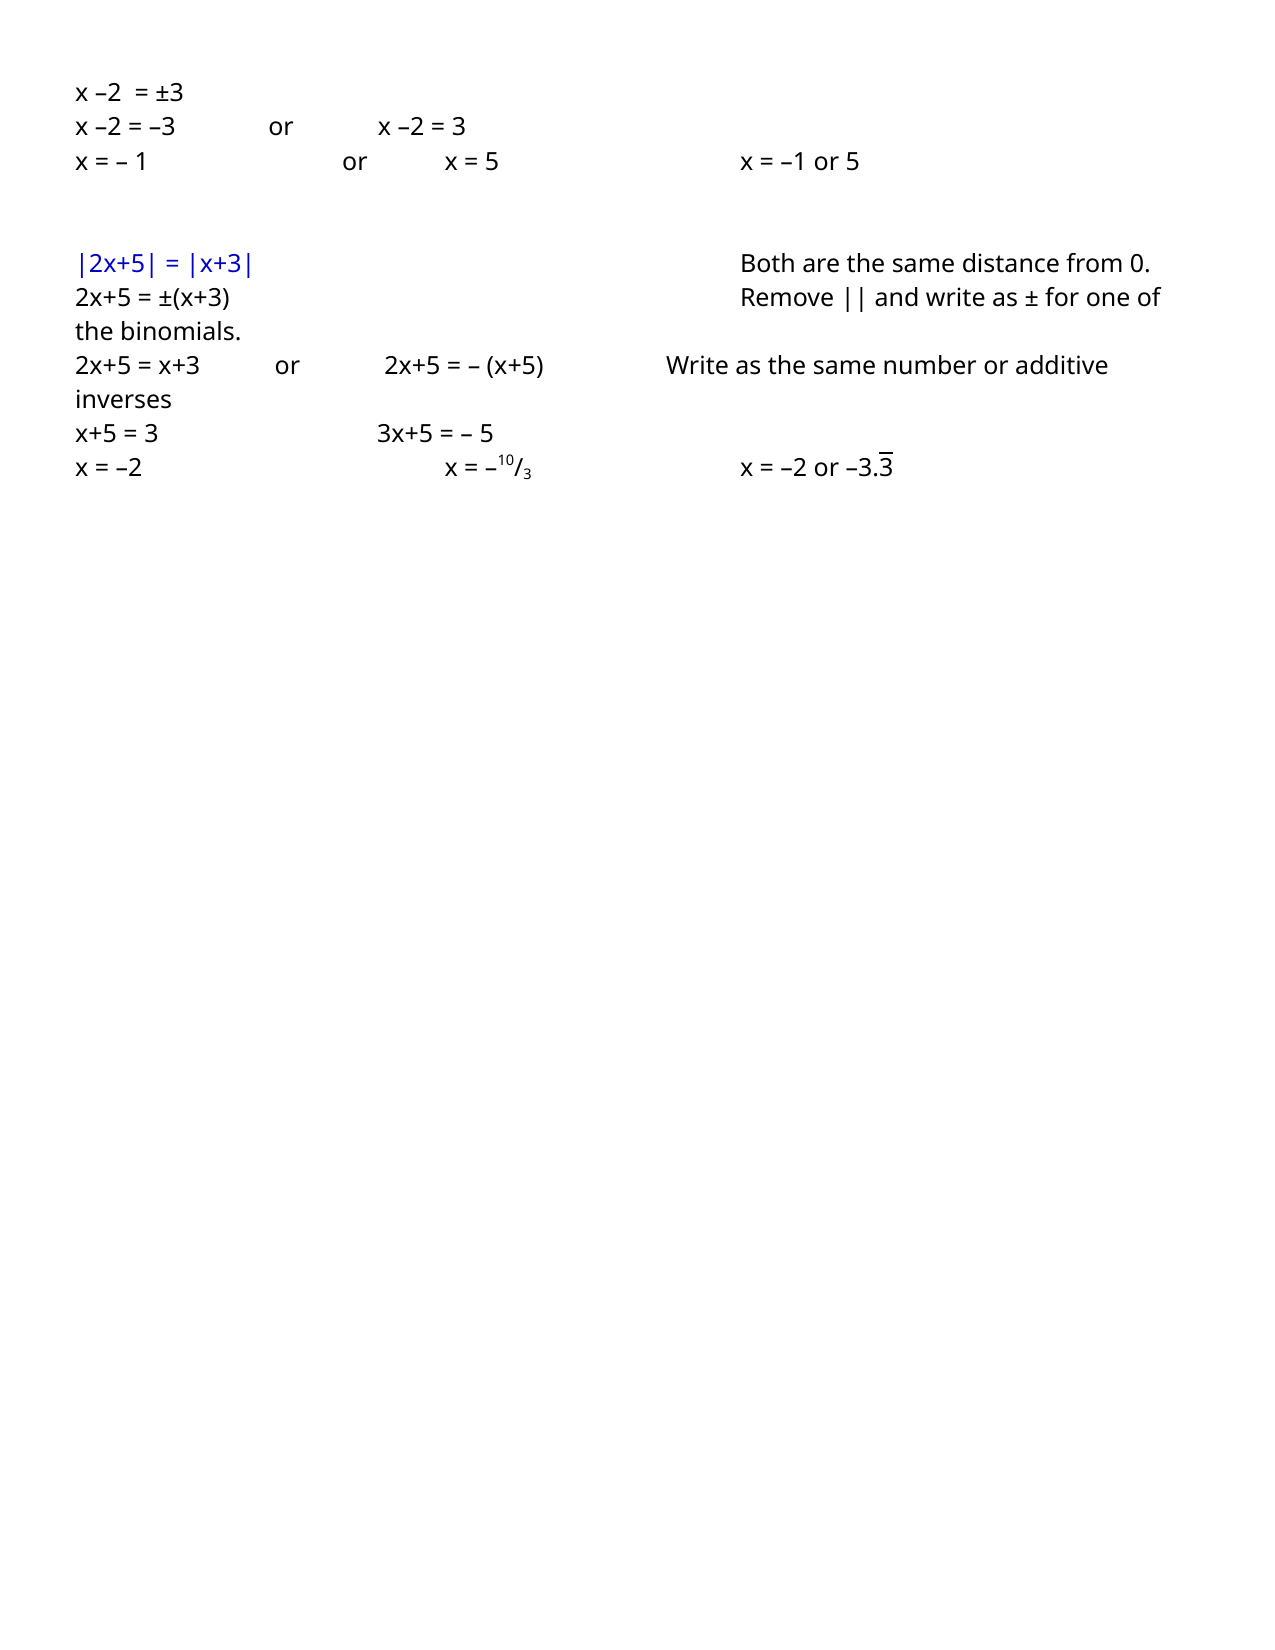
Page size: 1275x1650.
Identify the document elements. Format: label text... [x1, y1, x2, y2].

text 2x+5 = x+3 or 2x+5 = – (x+5) Write as the same number or additive inverses [75, 347, 1200, 416]
text x –2 = –3 or x –2 = 3 [75, 109, 1200, 143]
text 2x+5 = ±(x+3) Remove || and write as ± for one of the binomials. [75, 279, 1200, 347]
text x –2 = ±3 [75, 75, 1200, 109]
text x = –2 x = –10/3 x = –2 or –3.3 [75, 450, 1200, 484]
text x = – 1 or x = 5 x = –1 or 5 [75, 143, 1200, 177]
text x+5 = 3 3x+5 = – 5 [75, 416, 1200, 450]
text |2x+5| = |x+3| Both are the same distance from 0. [75, 245, 1200, 279]
